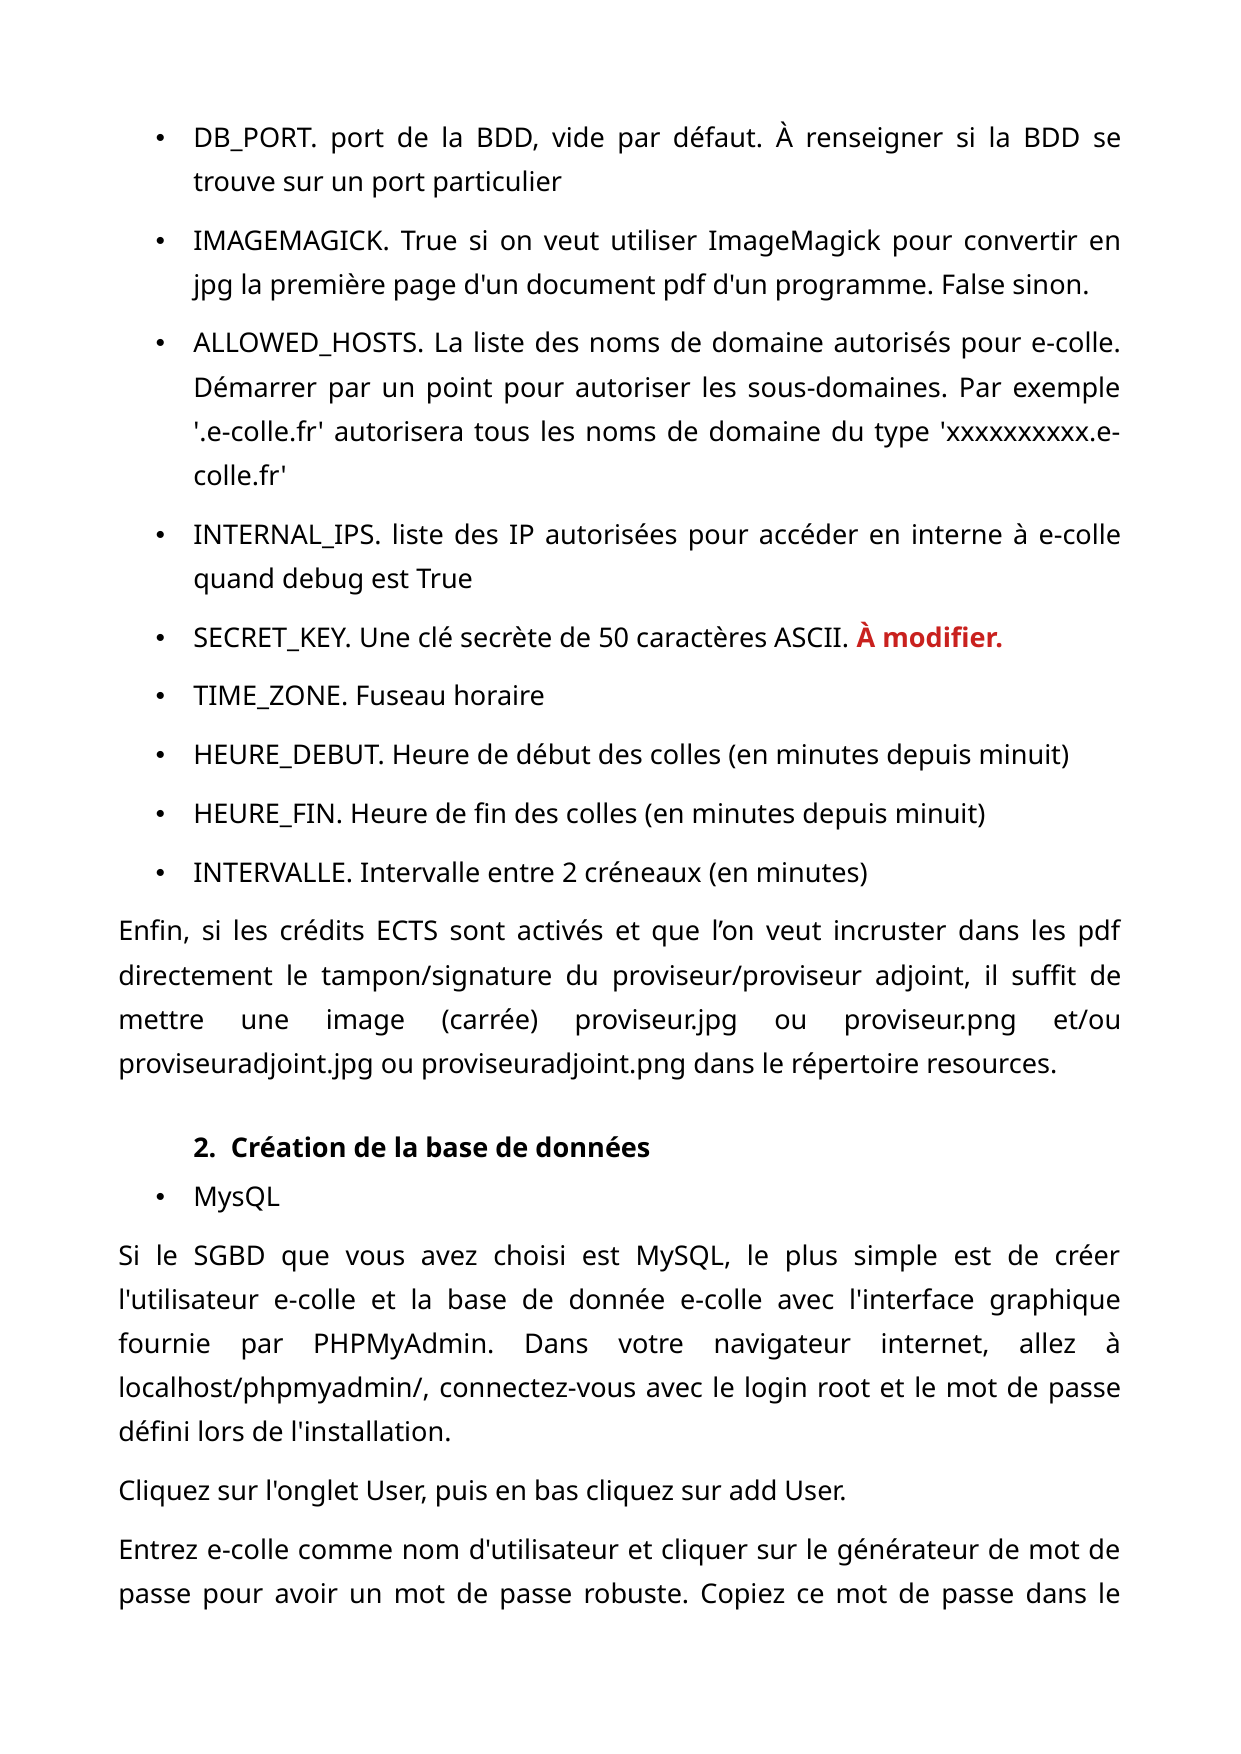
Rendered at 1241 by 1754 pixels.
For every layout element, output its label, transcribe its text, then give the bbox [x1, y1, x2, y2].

list MysQL [156, 1177, 1122, 1214]
text Entrez e-colle comme nom d'utilisateur et cliquer sur le générateur de mot de passe pour avoir un mot de passe robuste. Copiez ce mot de passe dans le [118, 1530, 1122, 1611]
list TIME_ZONE. Fuseau horaire [156, 677, 1122, 714]
list IMAGEMAGICK. True si on veut utiliser ImageMagick pour convertir en jpg la première page d'un document pdf d'un programme. False sinon. [156, 221, 1122, 302]
list SECRET_KEY. Une clé secrète de 50 caractères ASCII. À modifier. [156, 618, 1122, 655]
text Enfin, si les crédits ECTS sont activés et que l’on veut incruster dans les pdf directement le tampon/signature du proviseur/proviseur adjoint, il suffit de mettre une image (carrée) proviseur.jpg ou proviseur.png et/ou proviseuradjoint.jpg ou proviseuradjoint.png dans le répertoire resources. [118, 912, 1122, 1081]
subtitle Création de la base de données [193, 1128, 1122, 1165]
list HEURE_DEBUT. Heure de début des colles (en minutes depuis minuit) [156, 736, 1122, 772]
list ALLOWED_HOSTS. La liste des noms de domaine autorisés pour e-colle. Démarrer par un point pour autoriser les sous-domaines. Par exemple '.e-colle.fr' autorisera tous les noms de domaine du type 'xxxxxxxxxx.e-colle.fr' [156, 324, 1122, 493]
text Cliquez sur l'onglet User, puis en bas cliquez sur add User. [118, 1472, 1122, 1508]
list INTERVALLE. Intervalle entre 2 créneaux (en minutes) [156, 853, 1122, 890]
list DB_PORT. port de la BDD, vide par défaut. À renseigner si la BDD se trouve sur un port particulier [156, 118, 1122, 199]
text Si le SGBD que vous avez choisi est MySQL, le plus simple est de créer l'utilisateur e-colle et la base de donnée e-colle avec l'interface graphique fournie par PHPMyAdmin. Dans votre navigateur internet, allez à localhost/phpmyadmin/, connectez-vous avec le login root et le mot de passe défini lors de l'installation. [118, 1236, 1122, 1450]
list INTERNAL_IPS. liste des IP autorisées pour accéder en interne à e-colle quand debug est True [156, 515, 1122, 596]
list HEURE_FIN. Heure de fin des colles (en minutes depuis minuit) [156, 794, 1122, 831]
